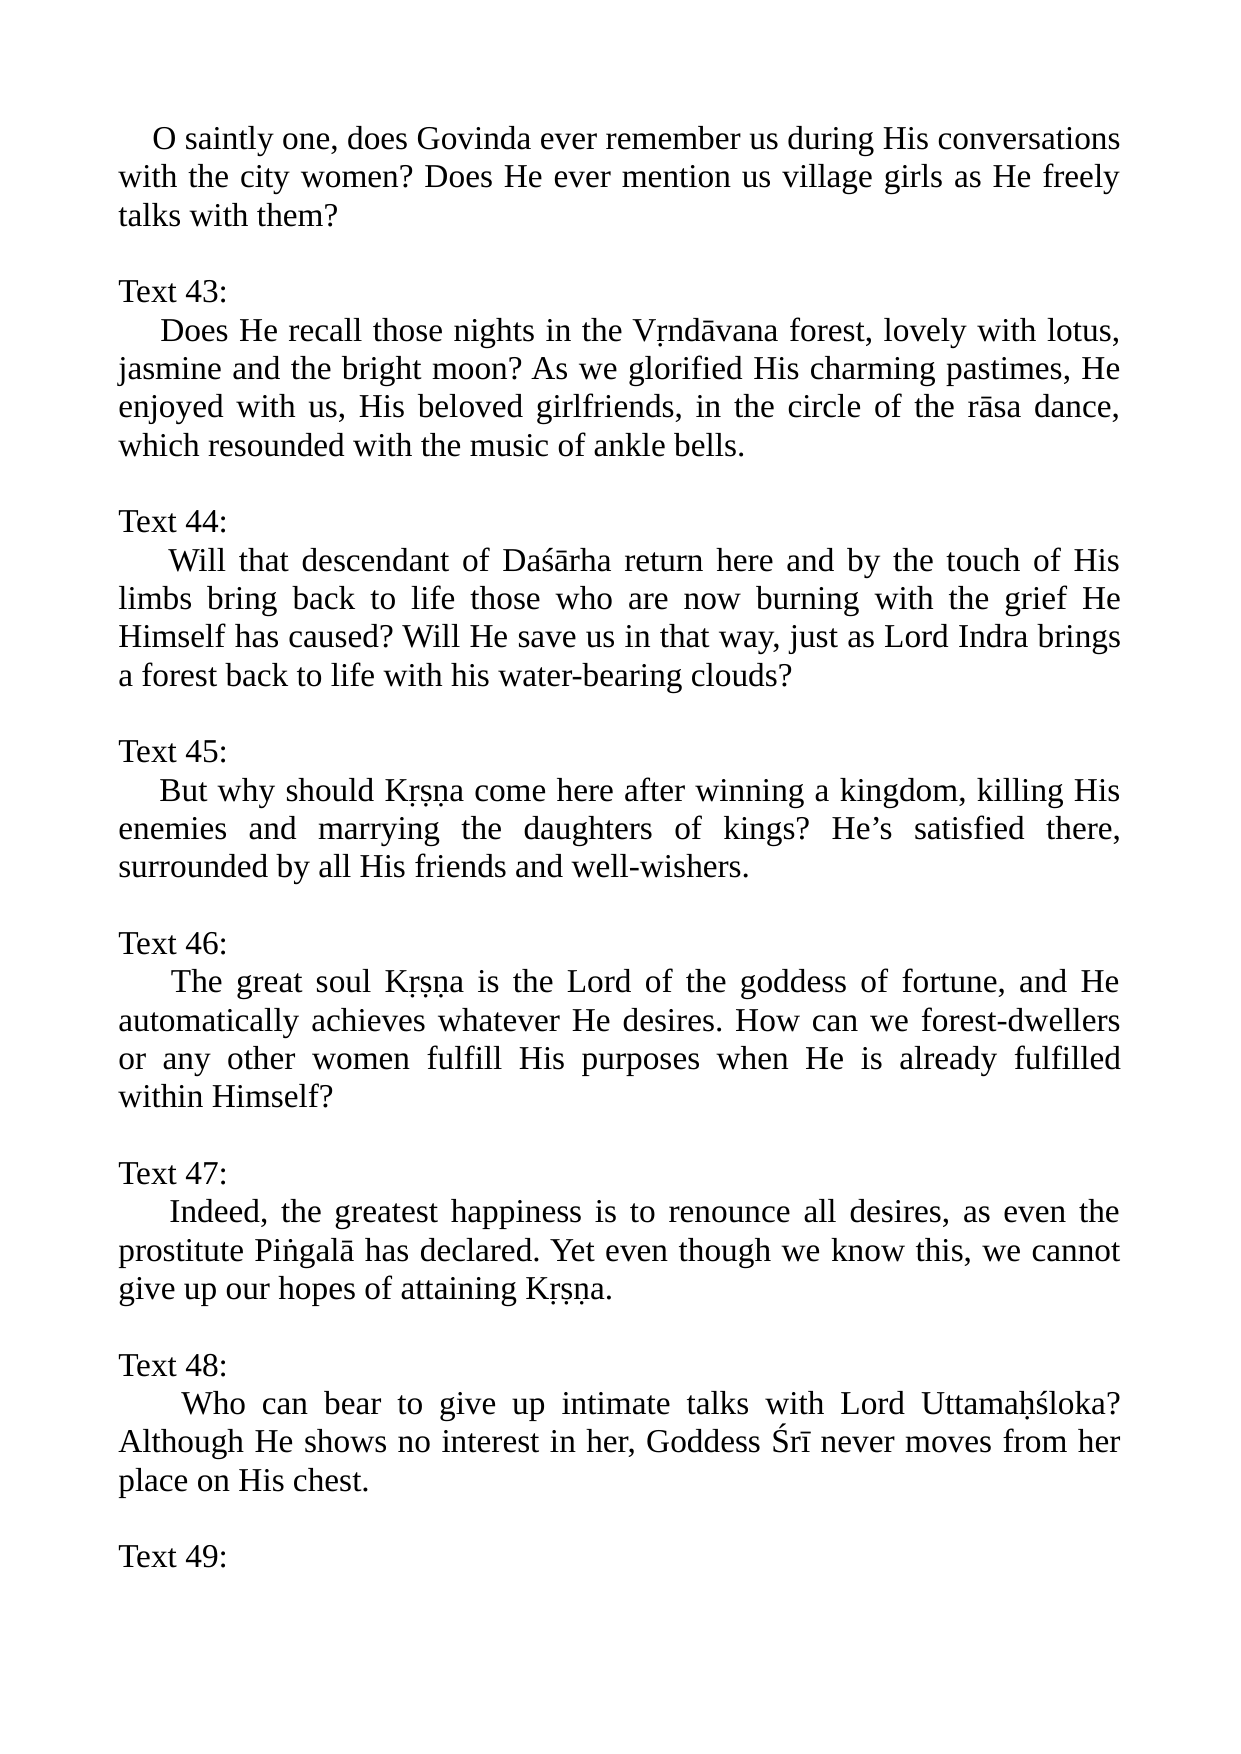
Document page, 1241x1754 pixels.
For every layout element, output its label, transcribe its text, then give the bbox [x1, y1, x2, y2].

text O saintly one, does Govinda ever remember us during His conversations with the city women? Does He ever mention us village girls as He freely talks with them? [118, 118, 1122, 233]
text Text 46: [118, 923, 1122, 961]
text Text 44: [118, 501, 1122, 540]
text The great soul Kṛṣṇa is the Lord of the goddess of fortune, and He automatically achieves whatever He desires. How can we forest-dwellers or any other women fulfill His purposes when He is already fulfilled within Himself? [118, 961, 1122, 1115]
text Will that descendant of Daśārha return here and by the touch of His limbs bring back to life those who are now burning with the grief He Himself has caused? Will He save us in that way, just as Lord Indra brings a forest back to life with his water-bearing clouds? [118, 540, 1122, 693]
text Text 45: [118, 731, 1122, 770]
text Text 43: [118, 271, 1122, 310]
text Text 49: [118, 1536, 1122, 1575]
text Who can bear to give up intimate talks with Lord Uttamaḥśloka? Although He shows no interest in her, Goddess Śrī never moves from her place on His chest. [118, 1383, 1122, 1498]
text Does He recall those nights in the Vṛndāvana forest, lovely with lotus, jasmine and the bright moon? As we glorified His charming pastimes, He enjoyed with us, His beloved girlfriends, in the circle of the rāsa dance, which resounded with the music of ankle bells. [118, 310, 1122, 463]
text Indeed, the greatest happiness is to renounce all desires, as even the prostitute Piṅgalā has declared. Yet even though we know this, we cannot give up our hopes of attaining Kṛṣṇa. [118, 1191, 1122, 1306]
text Text 48: [118, 1345, 1122, 1383]
text Text 47: [118, 1153, 1122, 1191]
text But why should Kṛṣṇa come here after winning a kingdom, killing His enemies and marrying the daughters of kings? He’s satisfied there, surrounded by all His friends and well-wishers. [118, 770, 1122, 885]
